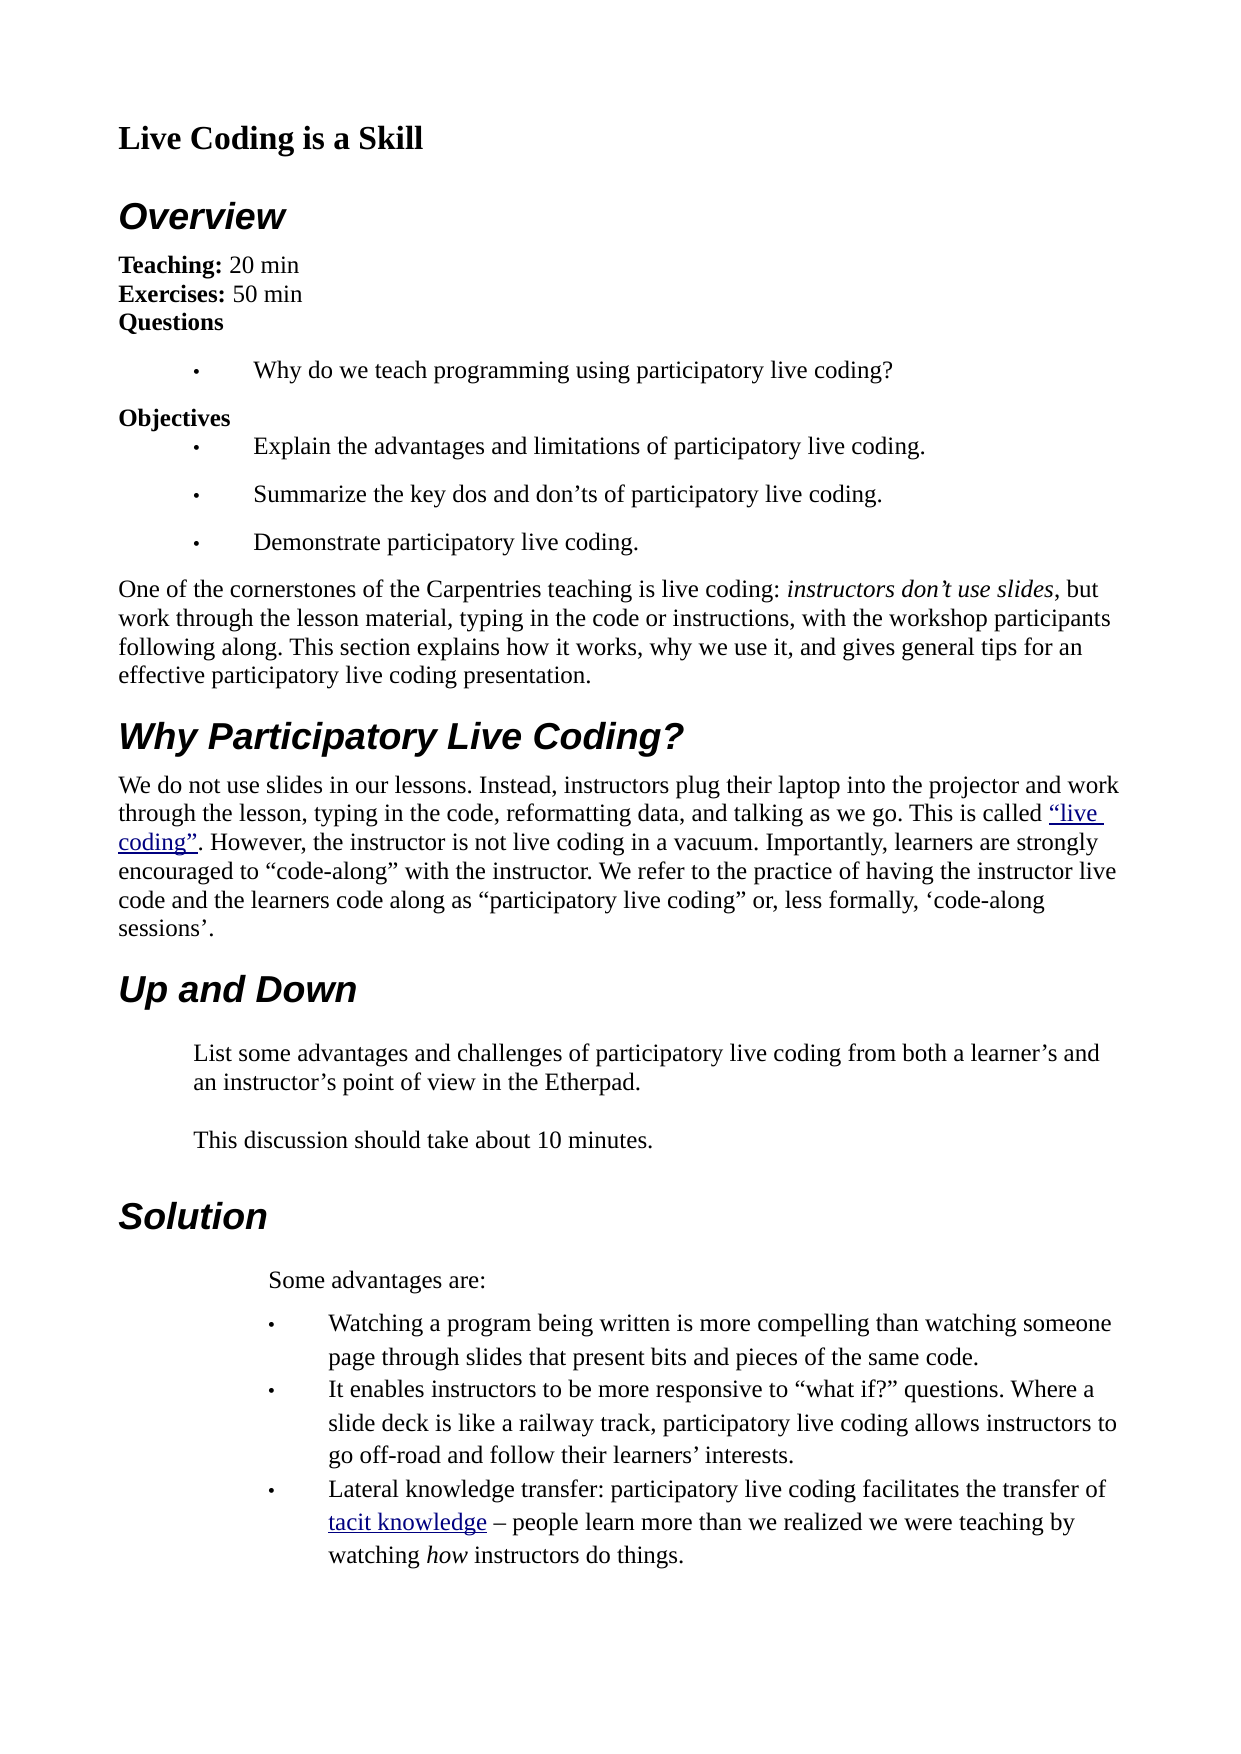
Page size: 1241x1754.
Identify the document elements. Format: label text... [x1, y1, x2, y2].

subtitle Solution [118, 1194, 1122, 1237]
text Teaching: 20 min Exercises: 50 min [118, 250, 1122, 307]
list Why do we teach programming using participatory live coding? [193, 355, 1122, 384]
text Some advantages are: [268, 1265, 1122, 1293]
text Objectives [118, 403, 1122, 431]
text This discussion should take about 10 minutes. [193, 1125, 1122, 1154]
list Lateral knowledge transfer: participatory live coding facilitates the transfer of tacit knowledge – people learn more than we realized we were teaching by watching how instructors do things. [268, 1474, 1122, 1568]
list Summarize the key dos and don’ts of participatory live coding. [193, 479, 1122, 508]
list Watching a program being written is more compelling than watching someone page through slides that present bits and pieces of the same code. [268, 1308, 1122, 1370]
text List some advantages and challenges of participatory live coding from both a learner’s and an instructor’s point of view in the Etherpad. [193, 1038, 1122, 1095]
subtitle Up and Down [118, 967, 1122, 1010]
text We do not use slides in our lessons. Instead, instructors plug their laptop into the projector and work through the lesson, typing in the code, reformatting data, and talking as we go. This is called “live coding”. However, the instructor is not live coding in a vacuum. Importantly, learners are strongly encouraged to “code-along” with the instructor. We refer to the practice of having the instructor live code and the learners code along as “participatory live coding” or, less formally, ‘code-along sessions’. [118, 770, 1122, 942]
subtitle Live Coding is a Skill [118, 118, 1122, 157]
text Questions [118, 307, 1122, 336]
list Explain the advantages and limitations of participatory live coding. [193, 431, 1122, 460]
list Demonstrate participatory live coding. [193, 527, 1122, 555]
text One of the cornerstones of the Carpentries teaching is live coding: instructors don’t use slides, but work through the lesson material, typing in the code or instructions, with the workshop participants following along. This section explains how it works, why we use it, and gives general tips for an effective participatory live coding presentation. [118, 574, 1122, 689]
subtitle Why Participatory Live Coding? [118, 714, 1122, 757]
subtitle Overview [118, 194, 1122, 237]
list It enables instructors to be more responsive to “what if?” questions. Where a slide deck is like a railway track, participatory live coding allows instructors to go off-road and follow their learners’ interests. [268, 1374, 1122, 1469]
